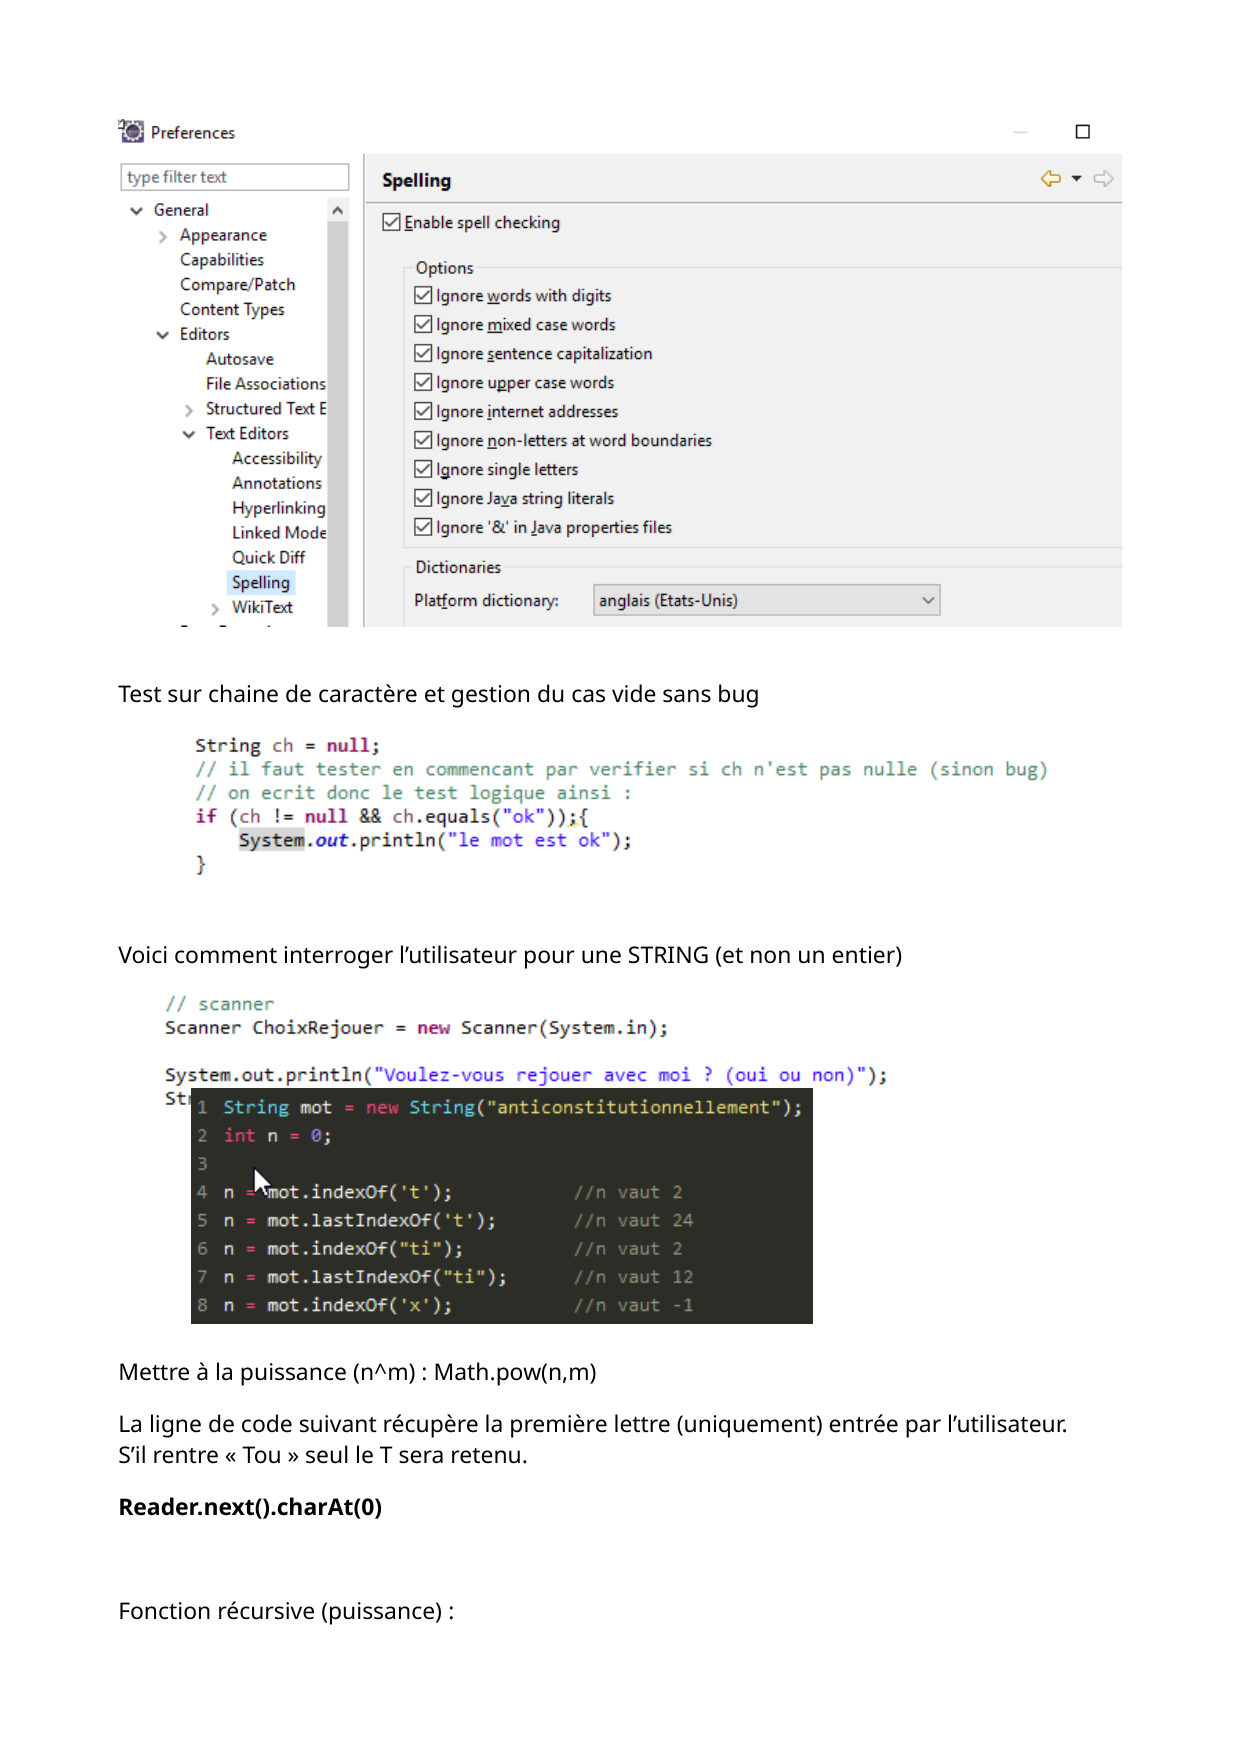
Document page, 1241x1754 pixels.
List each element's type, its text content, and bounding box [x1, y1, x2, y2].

picture [118, 118, 1123, 627]
text La ligne de code suivant récupère la première lettre (uniquement) entrée par l’utilisateur. S’il rentre « Tou » seul le T sera retenu. [118, 1407, 1122, 1470]
text Reader.next().charAt(0) [118, 1491, 1122, 1522]
text Fonction récursive (puissance) : [118, 1595, 1122, 1626]
text Mettre à la puissance (n^m) : Math.pow(n,m) [118, 1355, 1122, 1387]
picture [183, 730, 1057, 886]
text Voici comment interroger l’utilisateur pour une STRING (et non un entier) [118, 939, 1122, 970]
picture [159, 990, 903, 1324]
text Test sur chaine de caractère et gestion du cas vide sans bug [118, 678, 1122, 709]
